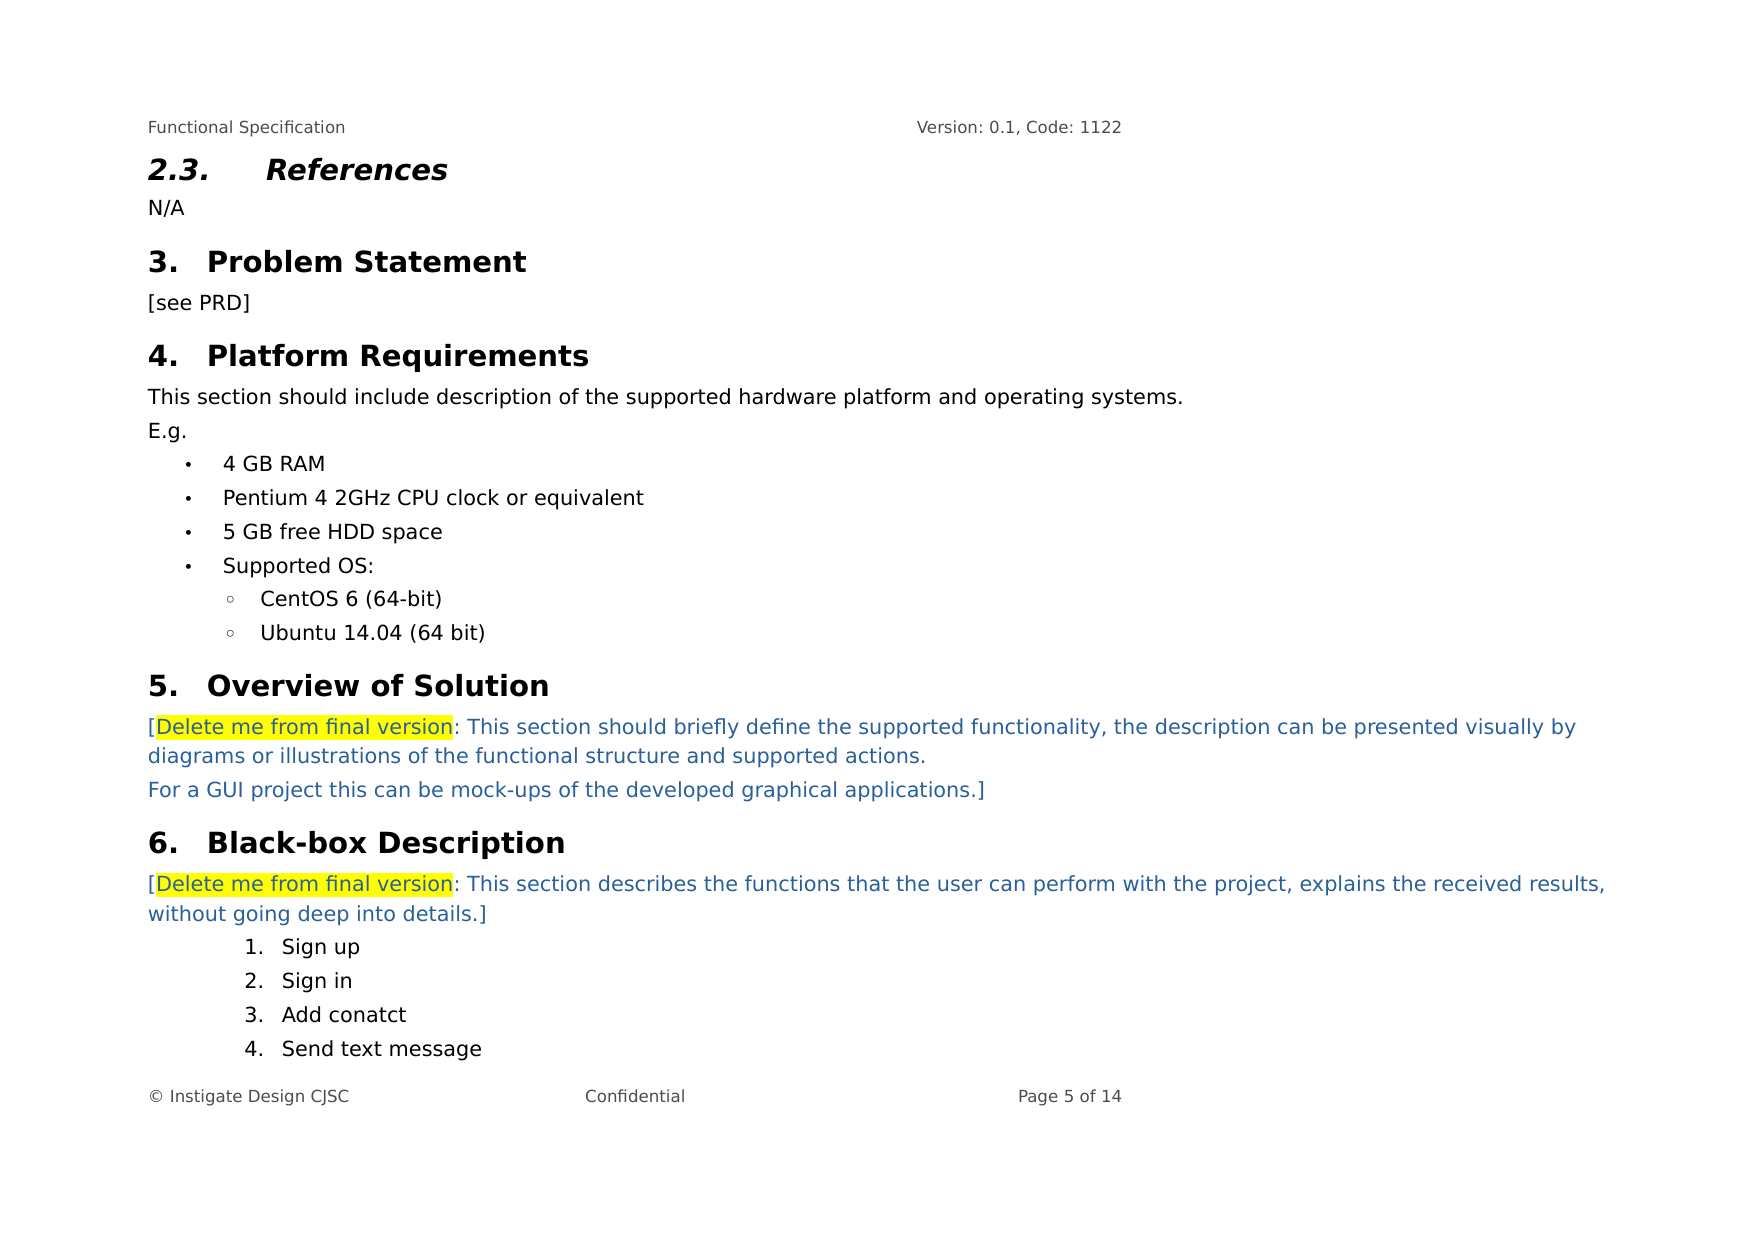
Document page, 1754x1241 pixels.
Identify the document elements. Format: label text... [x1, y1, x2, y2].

subtitle Problem Statement [148, 245, 1636, 279]
list Supported OS: [185, 554, 1636, 578]
text E.g. [148, 419, 1636, 443]
list Ubuntu 14.04 (64 bit) [223, 621, 1636, 645]
text This section should include description of the supported hardware platform and operating systems. [148, 385, 1636, 409]
list 5 GB free HDD space [185, 520, 1636, 544]
text [Delete me from final version: This section should briefly define the supported functionality, the description can be presented visually by diagrams or illustrations of the functional structure and supported actions. [148, 715, 1636, 769]
text N/A [148, 196, 1636, 221]
text [see PRD] [148, 291, 1636, 315]
list Add conatct [244, 1003, 1636, 1027]
subtitle References [148, 153, 1636, 187]
text For a GUI project this can be mock-ups of the developed graphical applications.] [148, 778, 1636, 802]
list Sign in [244, 969, 1636, 993]
list 4 GB RAM [185, 452, 1636, 477]
list CentOS 6 (64-bit) [223, 587, 1636, 612]
list Sign up [244, 935, 1636, 959]
list Pentium 4 2GHz CPU clock or equivalent [185, 486, 1636, 510]
subtitle Black-box Description [148, 827, 1636, 861]
text [Delete me from final version: This section describes the functions that the user can perform with the project, explains the received results, without going deep into details.] [148, 872, 1636, 926]
list Send text message [244, 1037, 1636, 1061]
subtitle Overview of Solution [148, 670, 1636, 704]
subtitle Platform Requirements [148, 339, 1636, 373]
